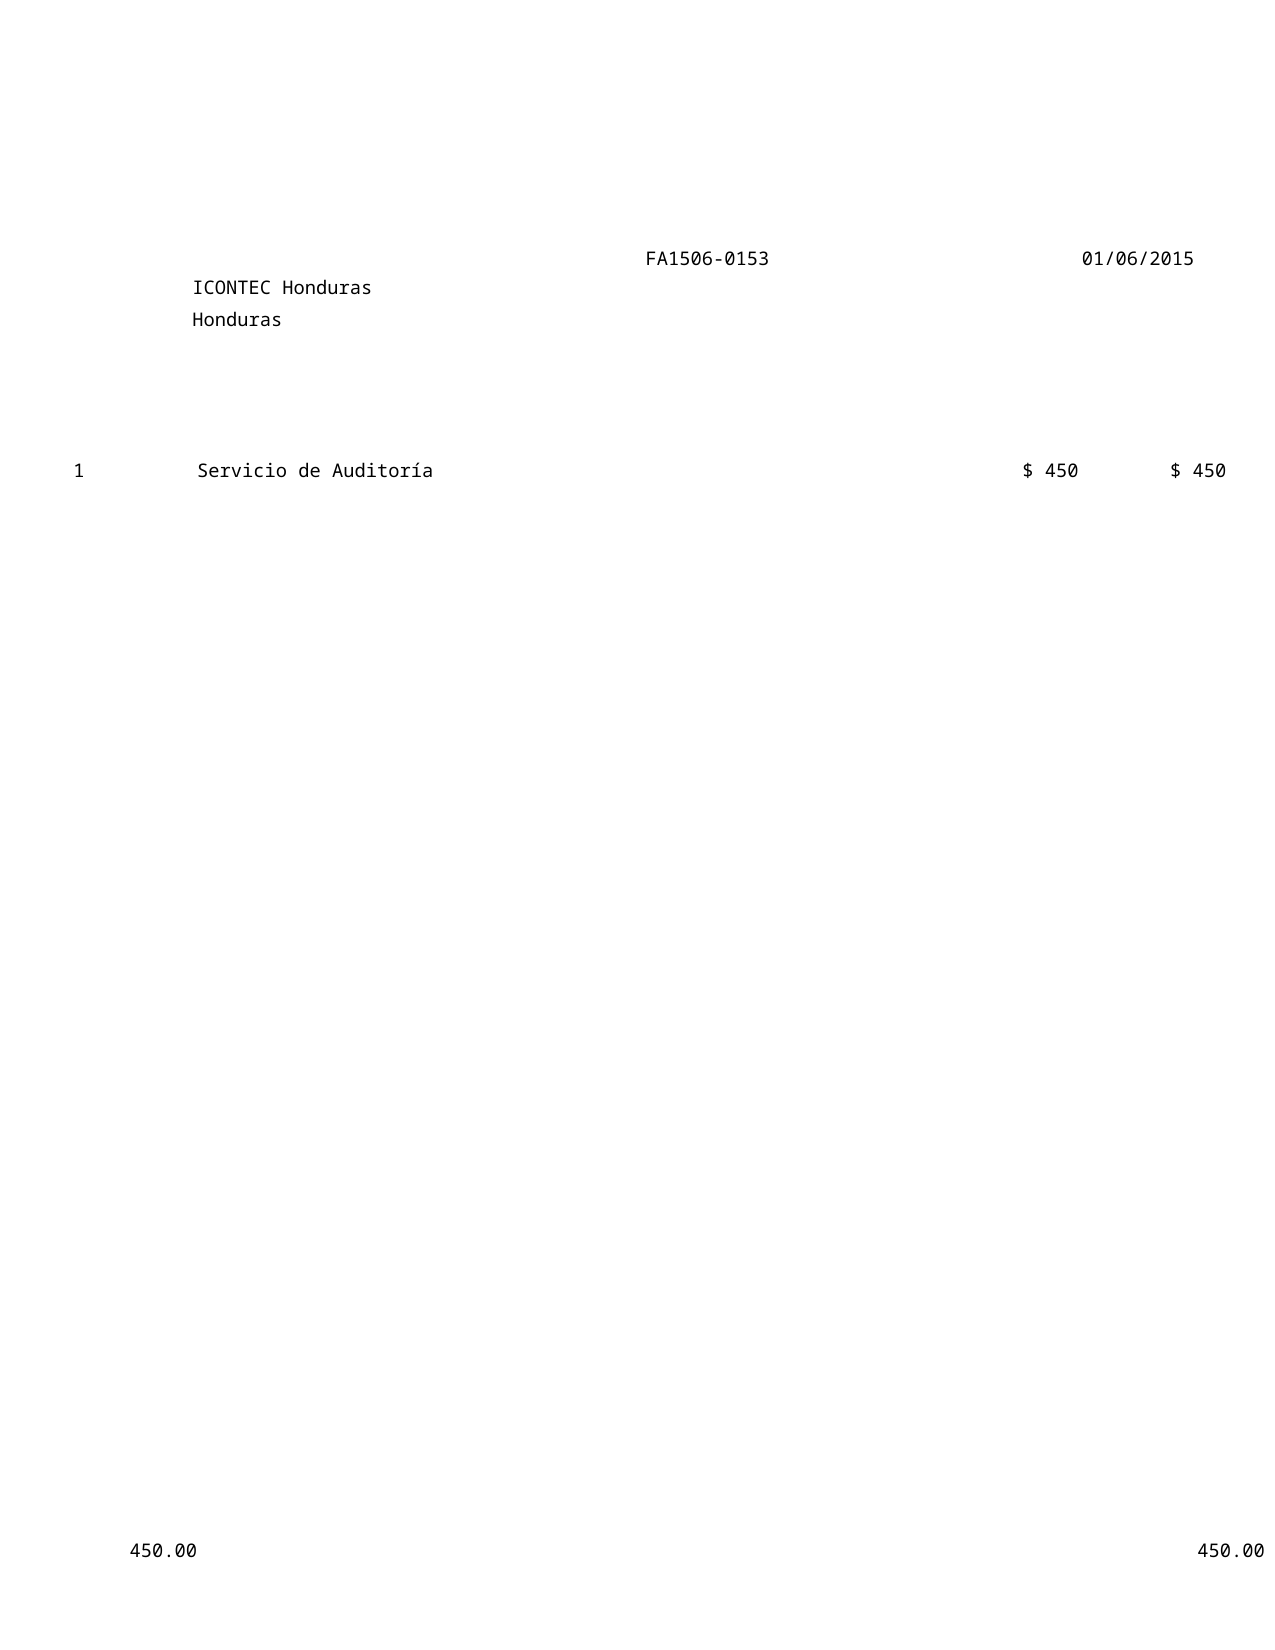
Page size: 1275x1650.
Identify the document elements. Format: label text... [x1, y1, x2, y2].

text 1 Servicio de Auditoría $ 450 $ 450 [0, 458, 1271, 483]
text Honduras [118, 306, 1271, 331]
text ICONTEC Honduras [118, 274, 1271, 300]
text 450.00 450.00 [118, 1537, 1271, 1563]
text FA1506-0153 01/06/2015 [118, 246, 1271, 271]
